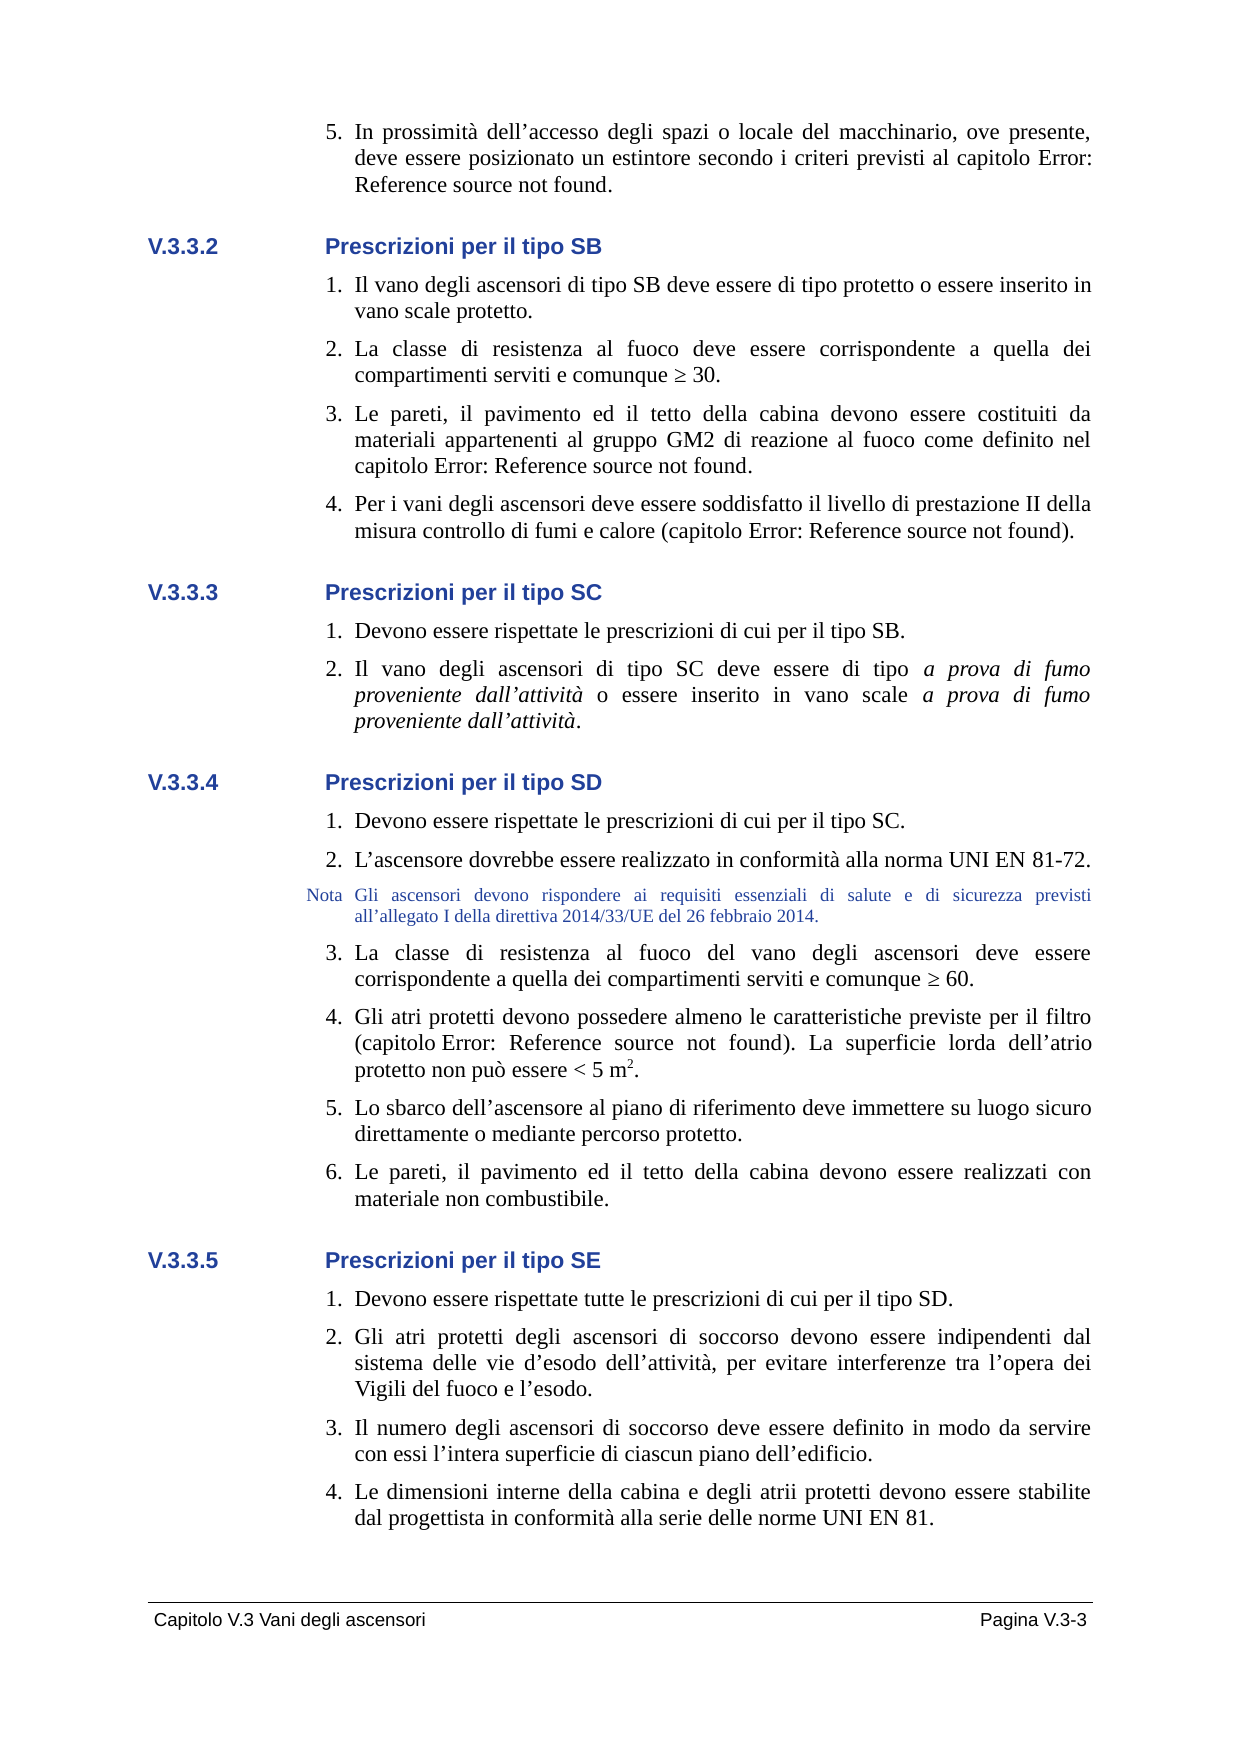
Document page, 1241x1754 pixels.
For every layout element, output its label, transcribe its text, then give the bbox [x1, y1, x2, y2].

list L’ascensore dovrebbe essere realizzato in conformità alla norma UNI EN 81-72. [342, 846, 1093, 872]
list Il vano degli ascensori di tipo SC deve essere di tipo a prova di fumo proveniente dall’attività o essere inserito in vano scale a prova di fumo proveniente dall’attività. [342, 655, 1093, 734]
list Devono essere rispettate tutte le prescrizioni di cui per il tipo SD. [342, 1285, 1093, 1311]
list La classe di resistenza al fuoco deve essere corrispondente a quella dei compartimenti serviti e comunque ≥ 30. [342, 335, 1093, 388]
list Il vano degli ascensori di tipo SB deve essere di tipo protetto o essere inserito in vano scale protetto. [342, 271, 1093, 323]
list Per i vani degli ascensori deve essere soddisfatto il livello di prestazione II della misura controllo di fumi e calore (capitolo Error: Reference source not found). [342, 491, 1093, 543]
list Gli atri protetti degli ascensori di soccorso devono essere indipendenti dal sistema delle vie d’esodo dell’attività, per evitare interferenze tra l’opera dei Vigili del fuoco e l’esodo. [342, 1323, 1093, 1402]
subtitle Prescrizioni per il tipo SC [148, 579, 1093, 605]
list Le pareti, il pavimento ed il tetto della cabina devono essere realizzati con materiale non combustibile. [342, 1158, 1093, 1211]
list Le dimensioni interne della cabina e degli atrii protetti devono essere stabilite dal progettista in conformità alla serie delle norme UNI EN 81. [342, 1478, 1093, 1531]
list In prossimità dell’accesso degli spazi o locale del macchinario, ove presente, deve essere posizionato un estintore secondo i criteri previsti al capitolo Error: Reference source not found. [342, 118, 1093, 197]
list Gli atri protetti devono possedere almeno le caratteristiche previste per il filtro (capitolo Error: Reference source not found). La superficie lorda dell’atrio protetto non può essere < 5 m2. [342, 1003, 1093, 1082]
list Le pareti, il pavimento ed il tetto della cabina devono essere costituiti da materiali appartenenti al gruppo GM2 di reazione al fuoco come definito nel capitolo Error: Reference source not found. [342, 400, 1093, 479]
subtitle Prescrizioni per il tipo SB [148, 233, 1093, 259]
list Devono essere rispettate le prescrizioni di cui per il tipo SC. [342, 807, 1093, 834]
subtitle Prescrizioni per il tipo SE [148, 1247, 1093, 1273]
list Lo sbarco dell’ascensore al piano di riferimento deve immettere su luogo sicuro direttamente o mediante percorso protetto. [342, 1094, 1093, 1147]
list La classe di resistenza al fuoco del vano degli ascensori deve essere corrispondente a quella dei compartimenti serviti e comunque ≥ 60. [342, 939, 1093, 991]
list Gli ascensori devono rispondere ai requisiti essenziali di salute e di sicurezza previsti all’allegato I della direttiva 2014/33/UE del 26 febbraio 2014. [342, 884, 1093, 927]
subtitle Prescrizioni per il tipo SD [148, 769, 1093, 796]
list Il numero degli ascensori di soccorso deve essere definito in modo da servire con essi l’intera superficie di ciascun piano dell’edificio. [342, 1414, 1093, 1466]
list Devono essere rispettate le prescrizioni di cui per il tipo SB. [342, 617, 1093, 643]
